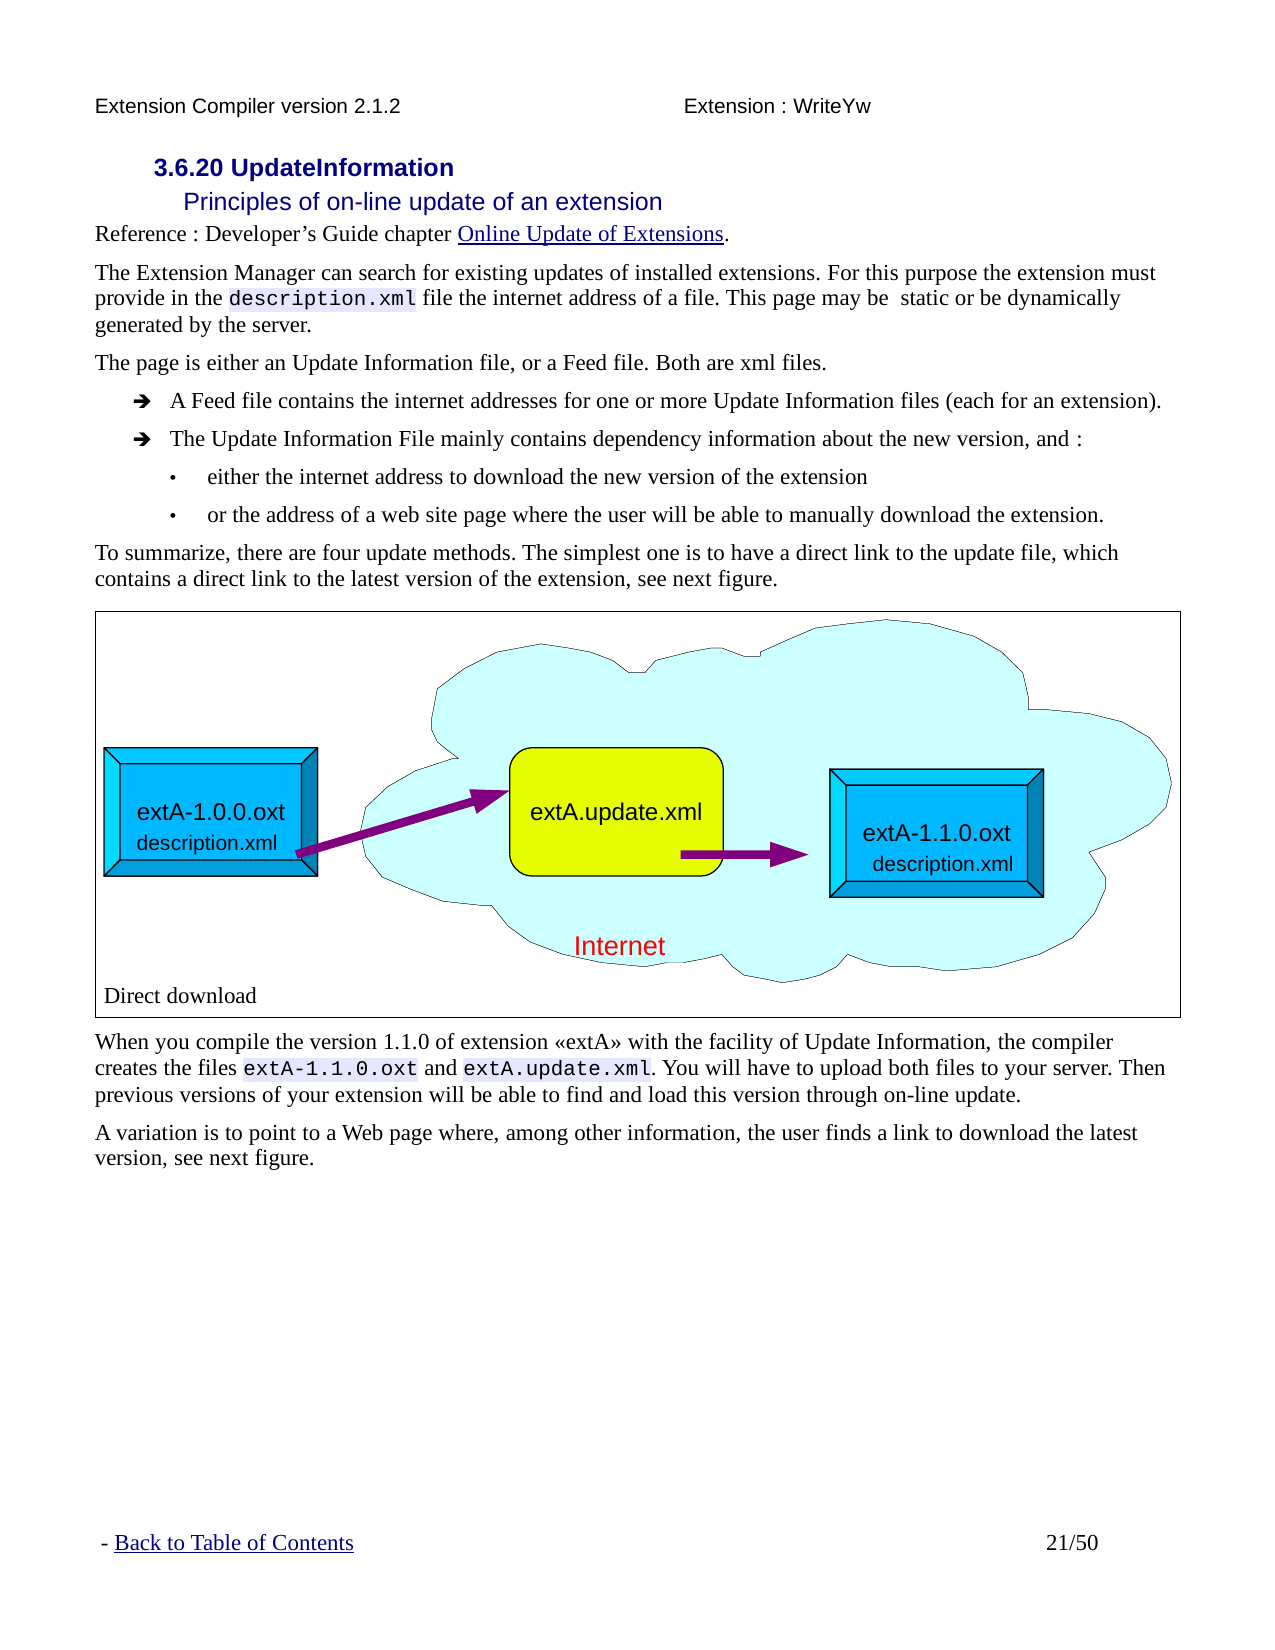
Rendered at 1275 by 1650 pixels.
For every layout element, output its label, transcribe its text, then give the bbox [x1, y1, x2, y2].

list or the address of a web site page where the user will be able to manually download the extension. [169, 502, 1181, 527]
list A Feed file contains the internet addresses for one or more Update Information files (each for an extension). [132, 388, 1181, 413]
text Direct download [103, 787, 1172, 1008]
text Direct download [103, 620, 873, 842]
text Reference : Developer’s Guide chapter Online Update of Extensions. [94, 221, 1181, 247]
text A variation is to point to a Web page where, among other information, the user finds a link to download the latest version, see next figure. [94, 1119, 1181, 1171]
subtitle UpdateInformation [153, 153, 1181, 181]
text The page is either an Update Information file, or a Feed file. Both are xml files. [94, 350, 1181, 375]
list The Update Information File mainly contains dependency information about the new version, and : [132, 426, 1181, 451]
text The Extension Manager can search for existing updates of installed extensions. For this purpose the extension must provide in the description.xml file the internet address of a file. This page may be static or be dynamically generated by the server. [94, 259, 1181, 337]
text When you compile the version 1.1.0 of extension «extA» with the facility of Update Information, the compiler creates the files extA-1.1.0.oxt and extA.update.xml. You will have to upload both files to your server. Then previous versions of your extension will be able to find and load this version through on-line update. [94, 612, 1181, 1107]
text To summarize, there are four update methods. The simplest one is to have a direct link to the update file, which contains a direct link to the latest version of the extension, see next figure. [94, 540, 1181, 591]
list either the internet address to download the new version of the extension [169, 464, 1181, 489]
subtitle Principles of on-line update of an extension [183, 187, 1181, 215]
text [94, 603, 1181, 611]
text Direct download [902, 620, 1172, 780]
